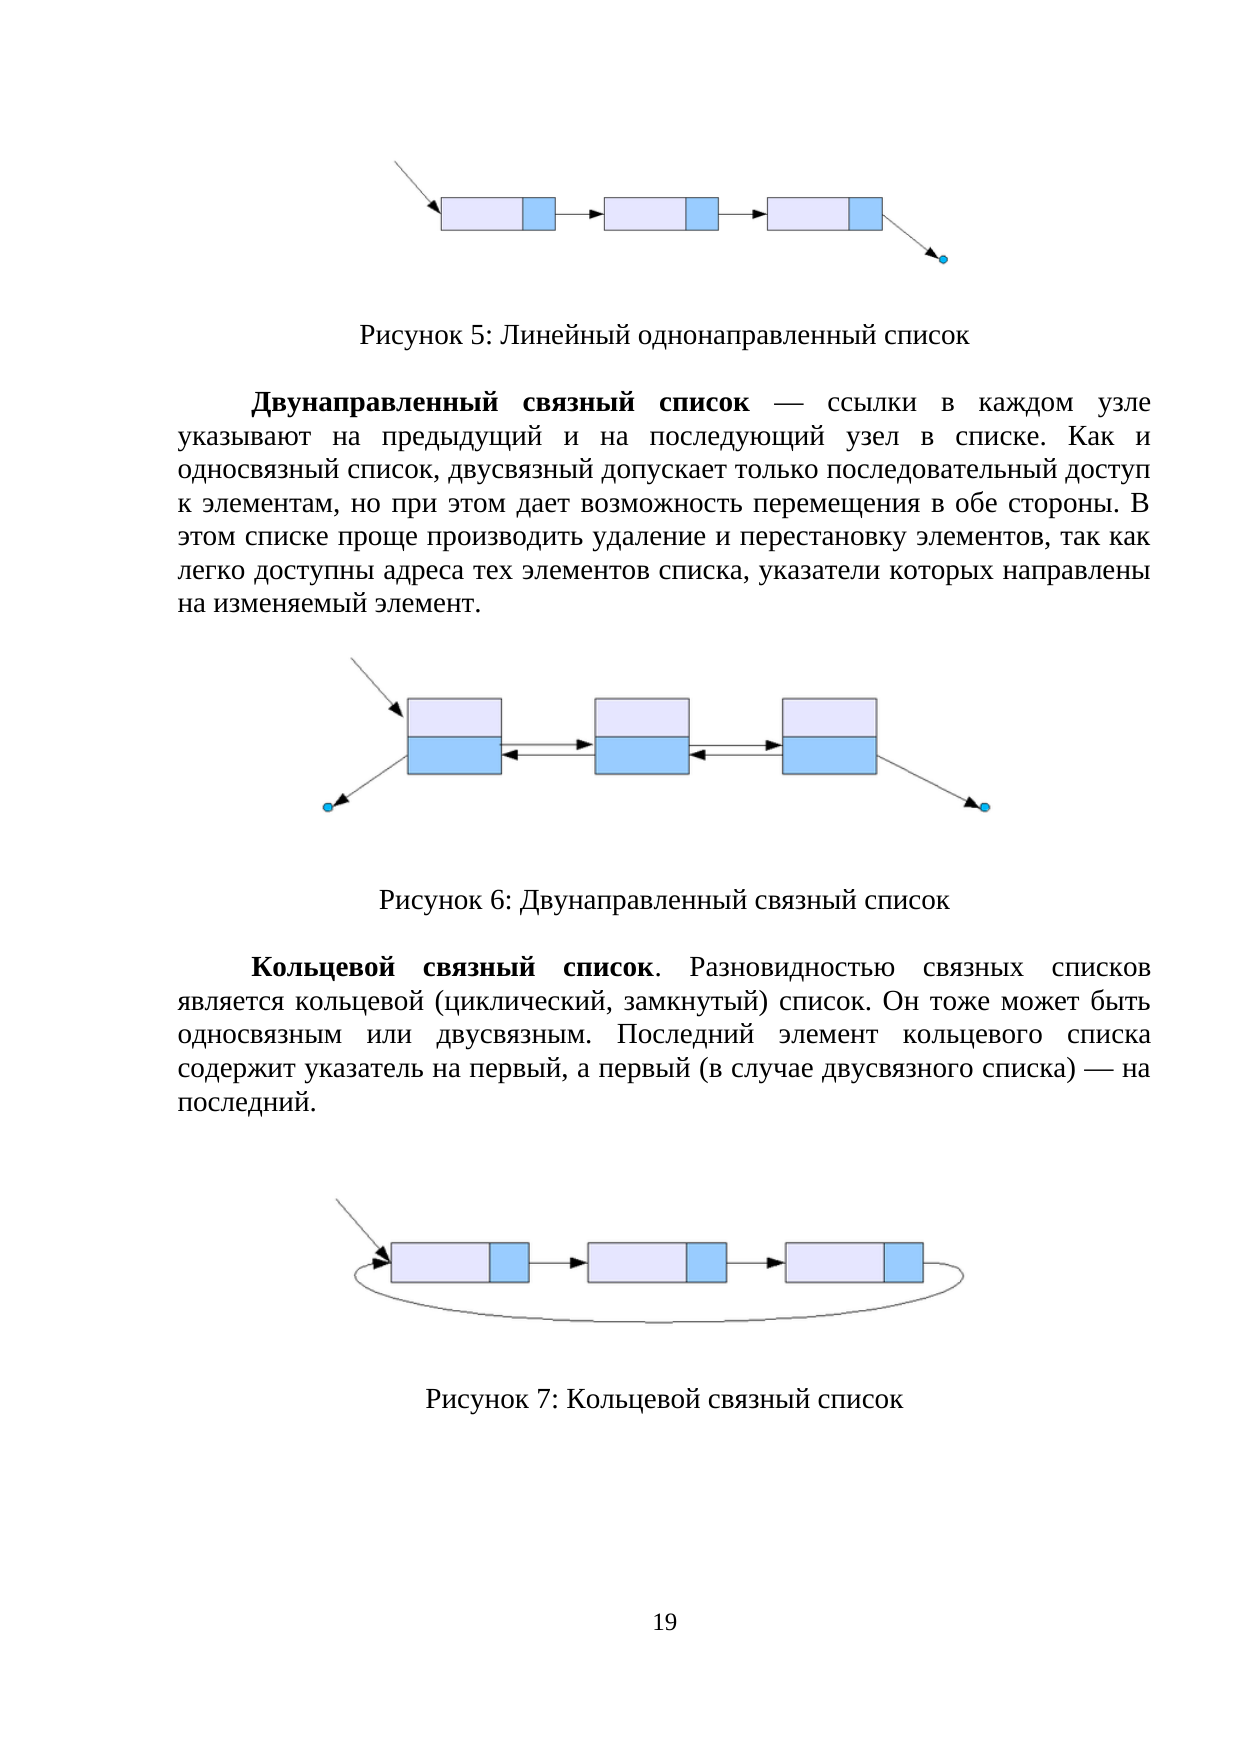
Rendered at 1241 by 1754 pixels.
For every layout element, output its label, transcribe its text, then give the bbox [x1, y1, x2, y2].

picture [351, 130, 978, 300]
picture [301, 1163, 1028, 1365]
text Рисунок 6: Двунаправленный связный список [301, 865, 1027, 916]
text Рисунок 5: Линейный однонаправленный список [351, 300, 978, 351]
text Двунаправленный связный список — ссылки в каждом узле указывают на предыдущий и на последующий узел в списке. Как и односвязный список, двусвязный допускает только последовательный доступ к элементам, но при этом дает возможность перемещения в обе стороны. В этом списке проще производить удаление и перестановку элементов, так как легко доступны адреса тех элементов списка, указатели которых направлены на изменяемый элемент. [177, 384, 1152, 619]
text Рисунок 7: Кольцевой связный список [301, 1365, 1027, 1415]
picture [301, 631, 1028, 865]
text Кольцевой связный список. Разновидностью связных списков является кольцевой (циклический, замкнутый) список. Он тоже может быть односвязным или двусвязным. Последний элемент кольцевого списка содержит указатель на первый, а первый (в случае двусвязного списка) — на последний. [177, 949, 1152, 1117]
